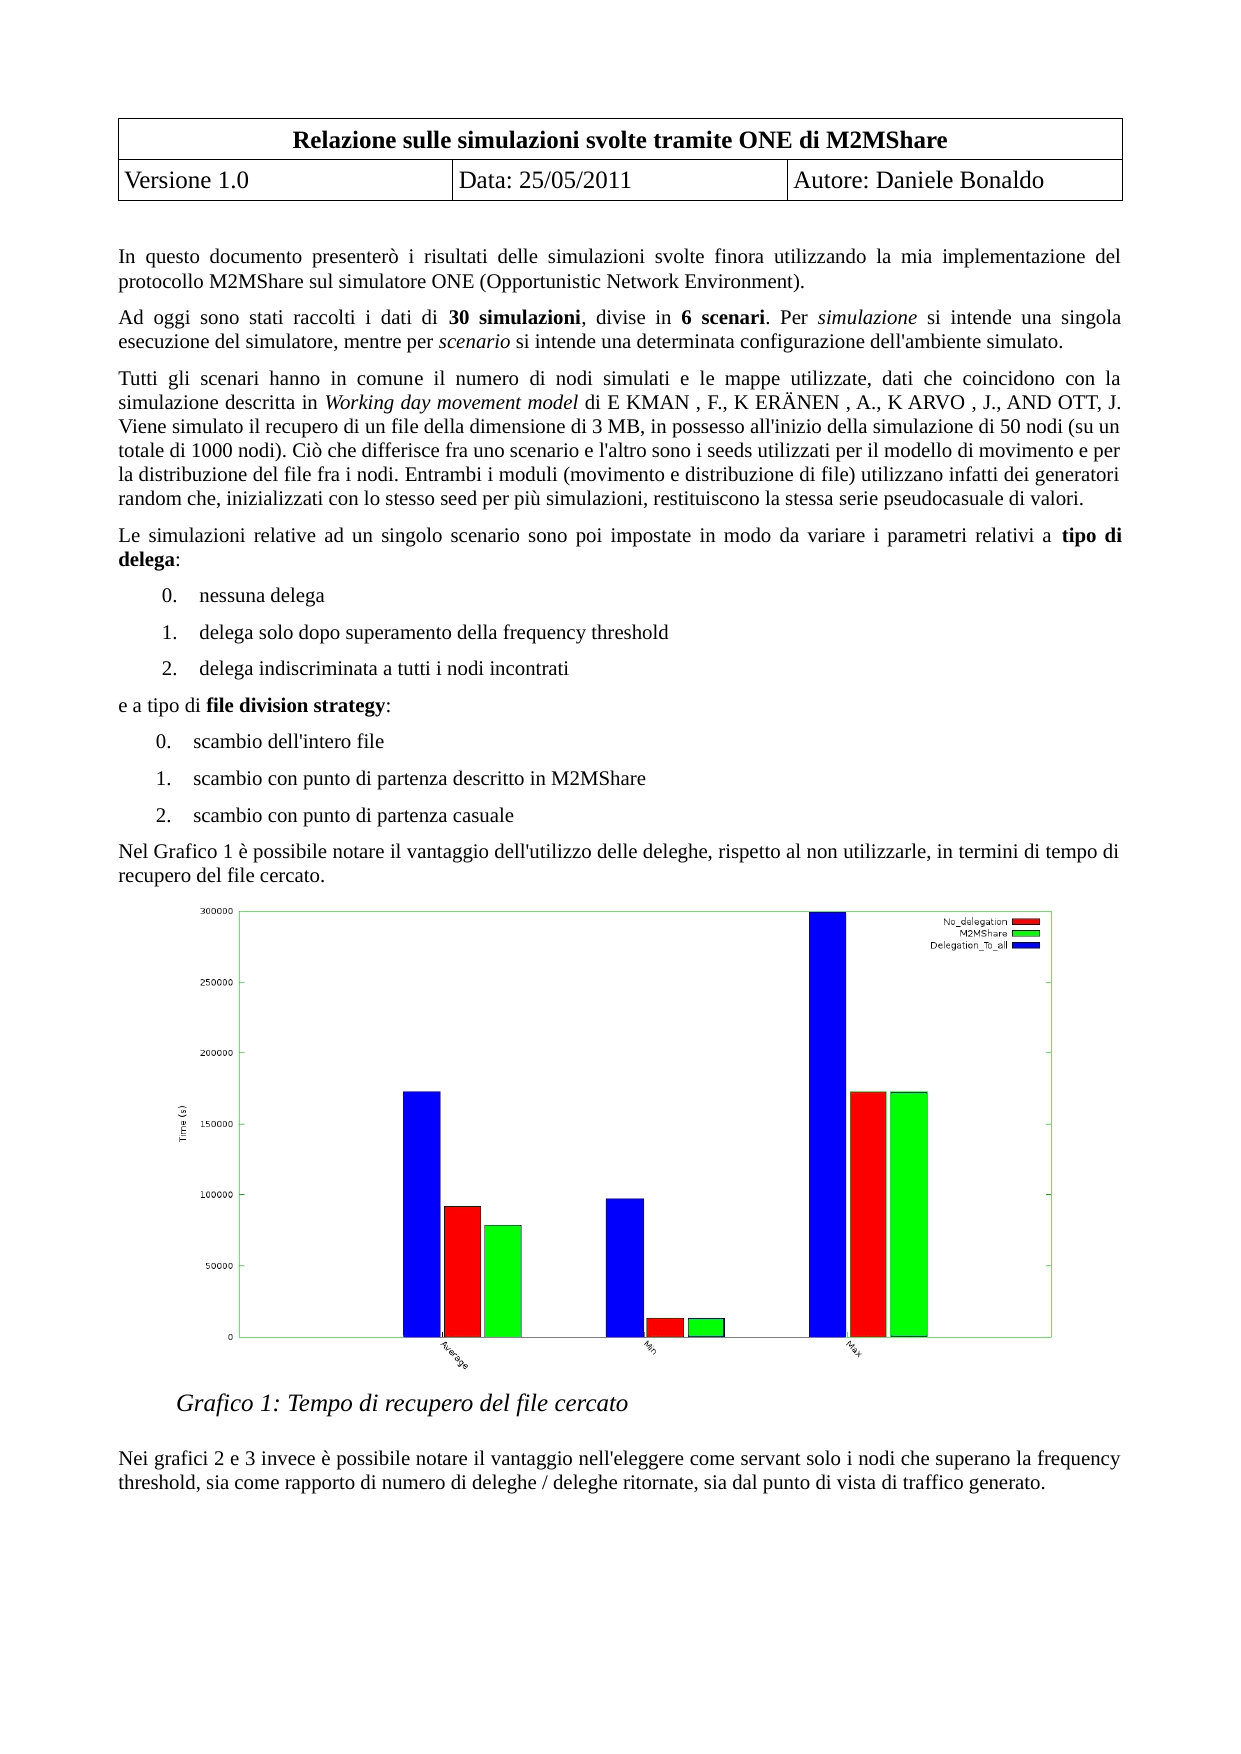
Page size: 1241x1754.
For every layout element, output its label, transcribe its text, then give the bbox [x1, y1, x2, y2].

text e a tipo di file division strategy: [118, 693, 1122, 717]
text Nel Grafico 1 è possibile notare il vantaggio dell'utilizzo delle deleghe, rispetto al non utilizzarle, in termini di tempo di recupero del file cercato. [118, 839, 1122, 887]
text In questo documento presenterò i risultati delle simulazioni svolte finora utilizzando la mia implementazione del protocollo M2MShare sul simulatore ONE (Opportunistic Network Environment). [118, 244, 1122, 293]
text Le simulazioni relative ad un singolo scenario sono poi impostate in modo da variare i parametri relativi a tipo di delega: [118, 523, 1122, 571]
text Ad oggi sono stati raccolti i dati di 30 simulazioni, divise in 6 scenari. Per simulazione si intende una singola esecuzione del simulatore, mentre per scenario si intende una determinata configurazione dell'ambiente simulato. [118, 305, 1122, 353]
list delega solo dopo superamento della frequency threshold [162, 620, 1122, 644]
list scambio con punto di partenza casuale [156, 803, 1122, 827]
text Grafico 1: Tempo di recupero del file cercato [176, 1388, 1064, 1417]
text Tutti gli scenari hanno in comune il numero di nodi simulati e le mappe utilizzate, dati che coincidono con la simulazione descritta in Working day movement model di E KMAN , F., K ERÄNEN , A., K ARVO , J., AND OTT, J. Viene simulato il recupero di un file della dimensione di 3 MB, in possesso all'inizio della simulazione di 50 nodi (su un totale di 1000 nodi). Ciò che differisce fra uno scenario e l'altro sono i seeds utilizzati per il modello di movimento e per la distribuzione del file fra i nodi. Entrambi i moduli (movimento e distribuzione di file) utilizzano infatti dei generatori random che, inizializzati con lo stesso seed per più simulazioni, restituiscono la stessa serie pseudocasuale di valori. [118, 366, 1122, 510]
list scambio dell'intero file [156, 729, 1122, 753]
list scambio con punto di partenza descritto in M2MShare [156, 766, 1122, 790]
list nessuna delega [162, 583, 1122, 607]
text Nei grafici 2 e 3 invece è possibile notare il vantaggio nell'eleggere come servant solo i nodi che superano la frequency threshold, sia come rapporto di numero di deleghe / deleghe ritornate, sia dal punto di vista di traffico generato. [118, 1446, 1122, 1494]
picture [175, 903, 1065, 1388]
list delega indiscriminata a tutti i nodi incontrati [162, 656, 1122, 680]
